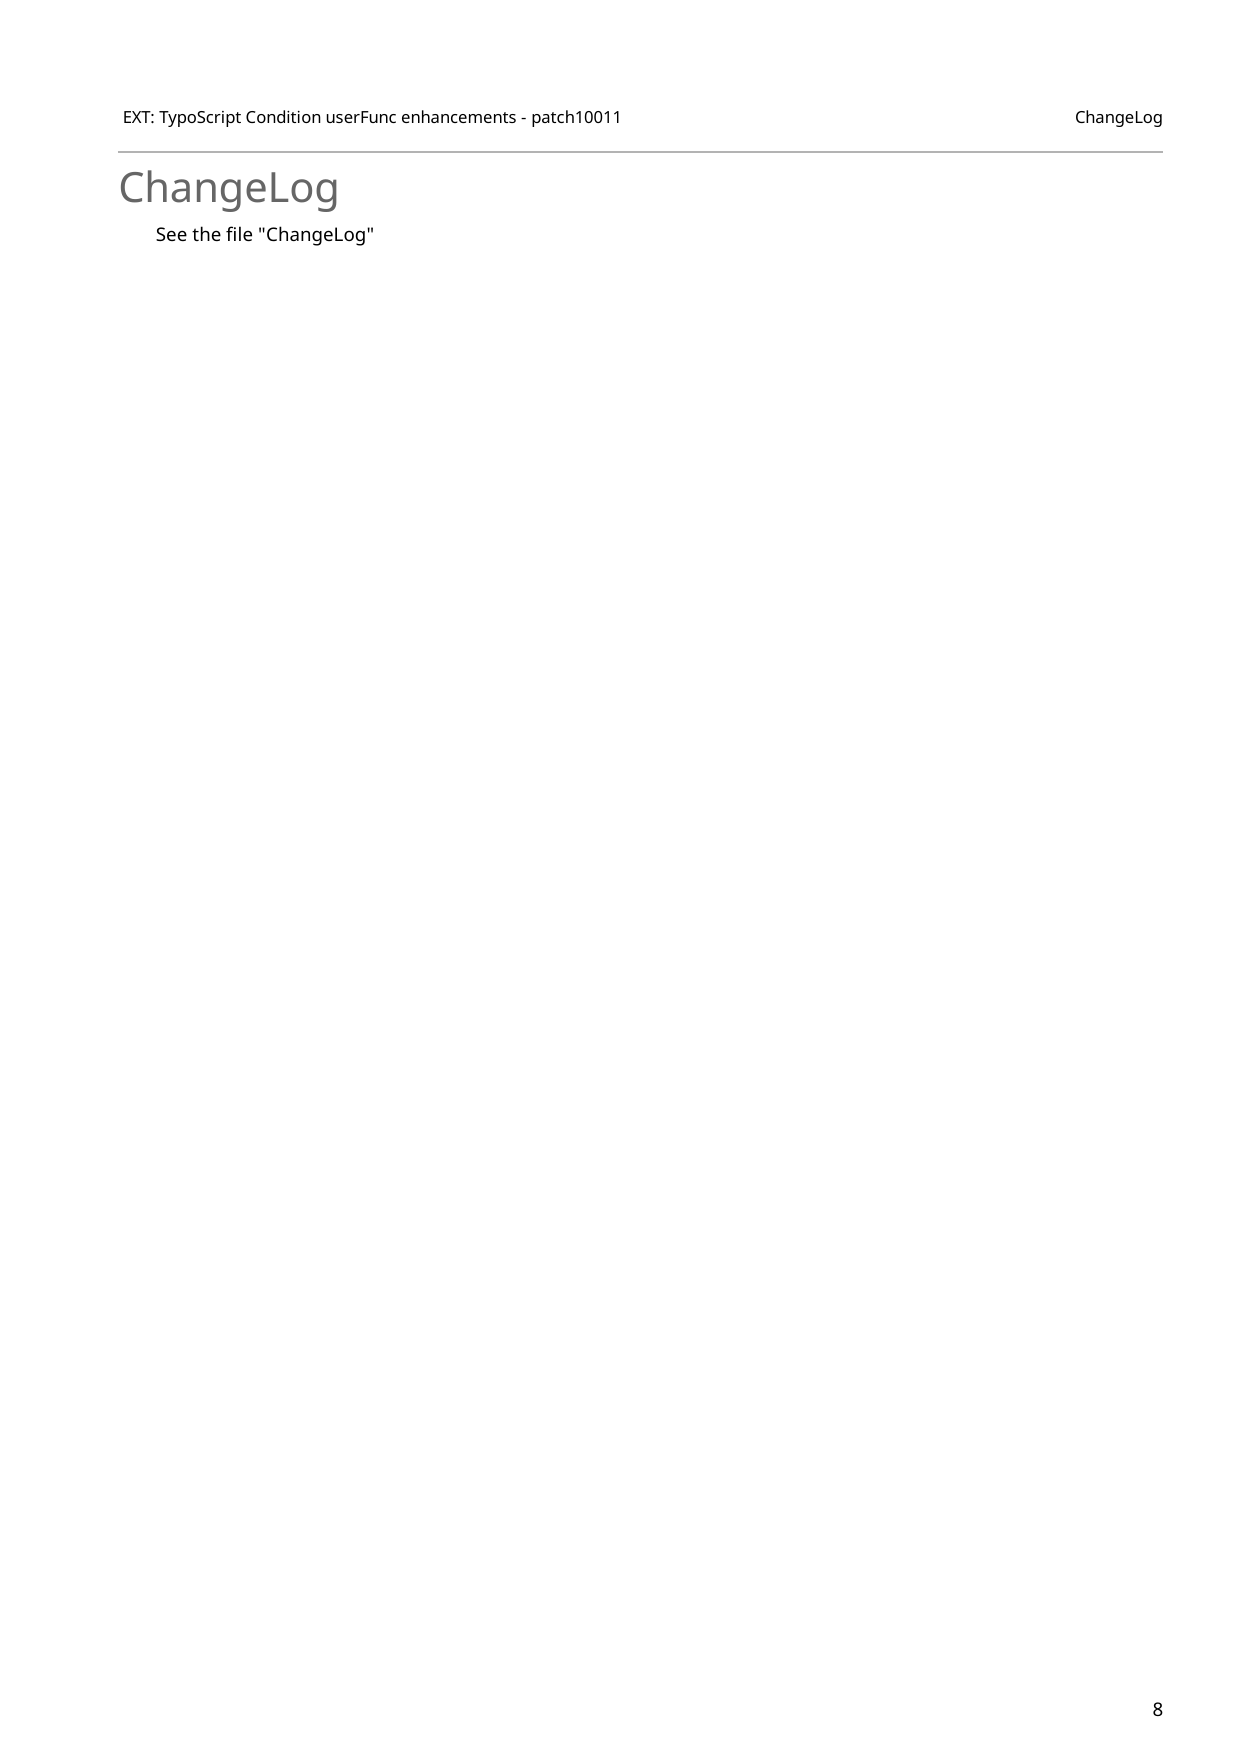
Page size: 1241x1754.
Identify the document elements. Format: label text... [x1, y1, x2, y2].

list See the file "ChangeLog" [118, 221, 1163, 247]
subtitle ChangeLog [118, 158, 1163, 215]
